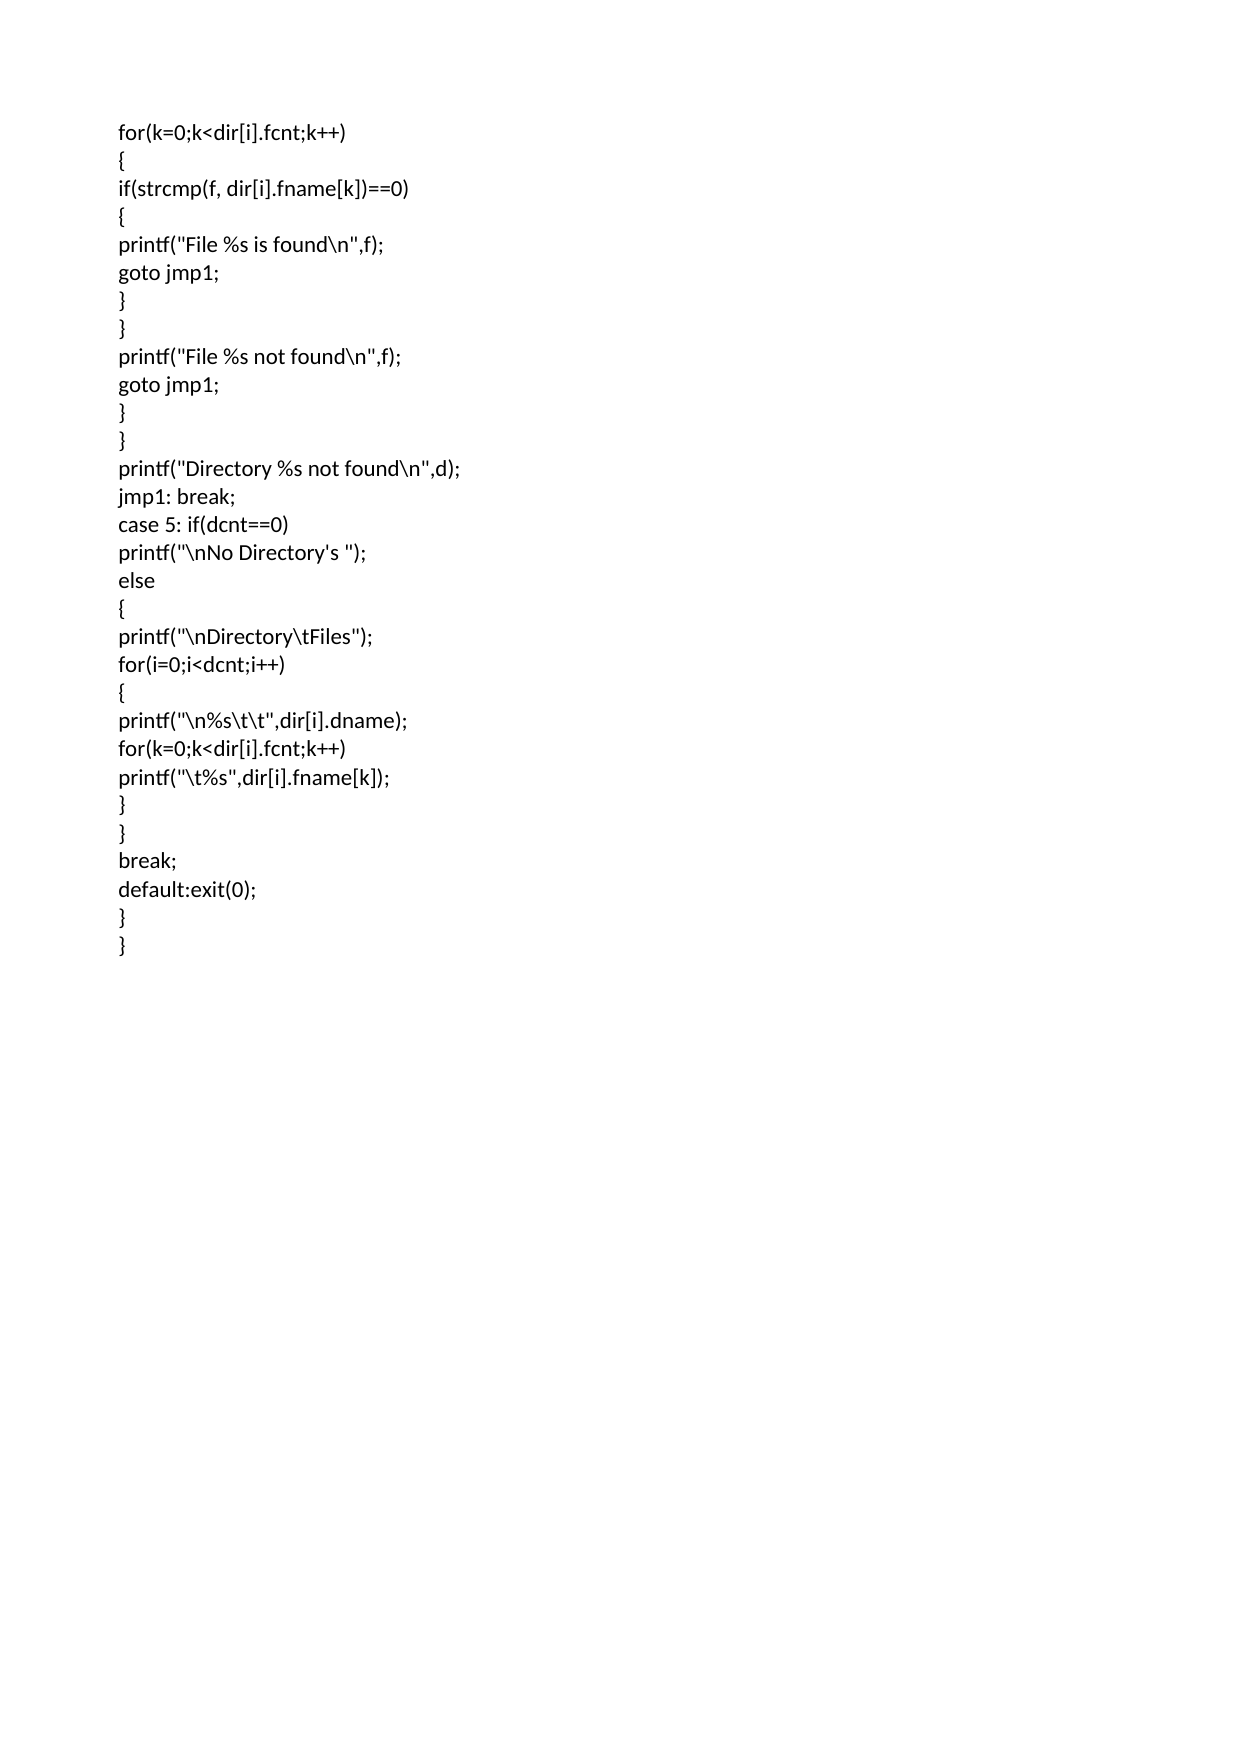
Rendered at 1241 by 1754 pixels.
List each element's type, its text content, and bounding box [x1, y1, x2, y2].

text { [118, 594, 1122, 622]
text } [118, 314, 1122, 342]
text } [118, 426, 1122, 454]
text else [118, 566, 1122, 594]
text goto jmp1; [118, 370, 1122, 398]
text } [118, 791, 1122, 819]
text printf("\nNo Directory's "); [118, 538, 1122, 566]
text for(k=0;k<dir[i].fcnt;k++) [118, 734, 1122, 763]
text default:exit(0); [118, 875, 1122, 903]
text printf("\nDirectory\tFiles"); [118, 622, 1122, 651]
text printf("File %s is found\n",f); [118, 230, 1122, 258]
text break; [118, 847, 1122, 875]
text } [118, 286, 1122, 314]
text case 5: if(dcnt==0) [118, 510, 1122, 538]
text goto jmp1; [118, 258, 1122, 286]
text } [118, 931, 1122, 959]
text } [118, 903, 1122, 931]
text for(i=0;i<dcnt;i++) [118, 651, 1122, 678]
text printf("File %s not found\n",f); [118, 342, 1122, 370]
text } [118, 819, 1122, 847]
text if(strcmp(f, dir[i].fname[k])==0) [118, 174, 1122, 202]
text printf("\t%s",dir[i].fname[k]); [118, 763, 1122, 791]
text printf("Directory %s not found\n",d); [118, 454, 1122, 482]
text { [118, 146, 1122, 174]
text } [118, 398, 1122, 426]
text printf("\n%s\t\t",dir[i].dname); [118, 707, 1122, 734]
text for(k=0;k<dir[i].fcnt;k++) [118, 118, 1122, 146]
text { [118, 678, 1122, 707]
text jmp1: break; [118, 482, 1122, 510]
text { [118, 202, 1122, 230]
